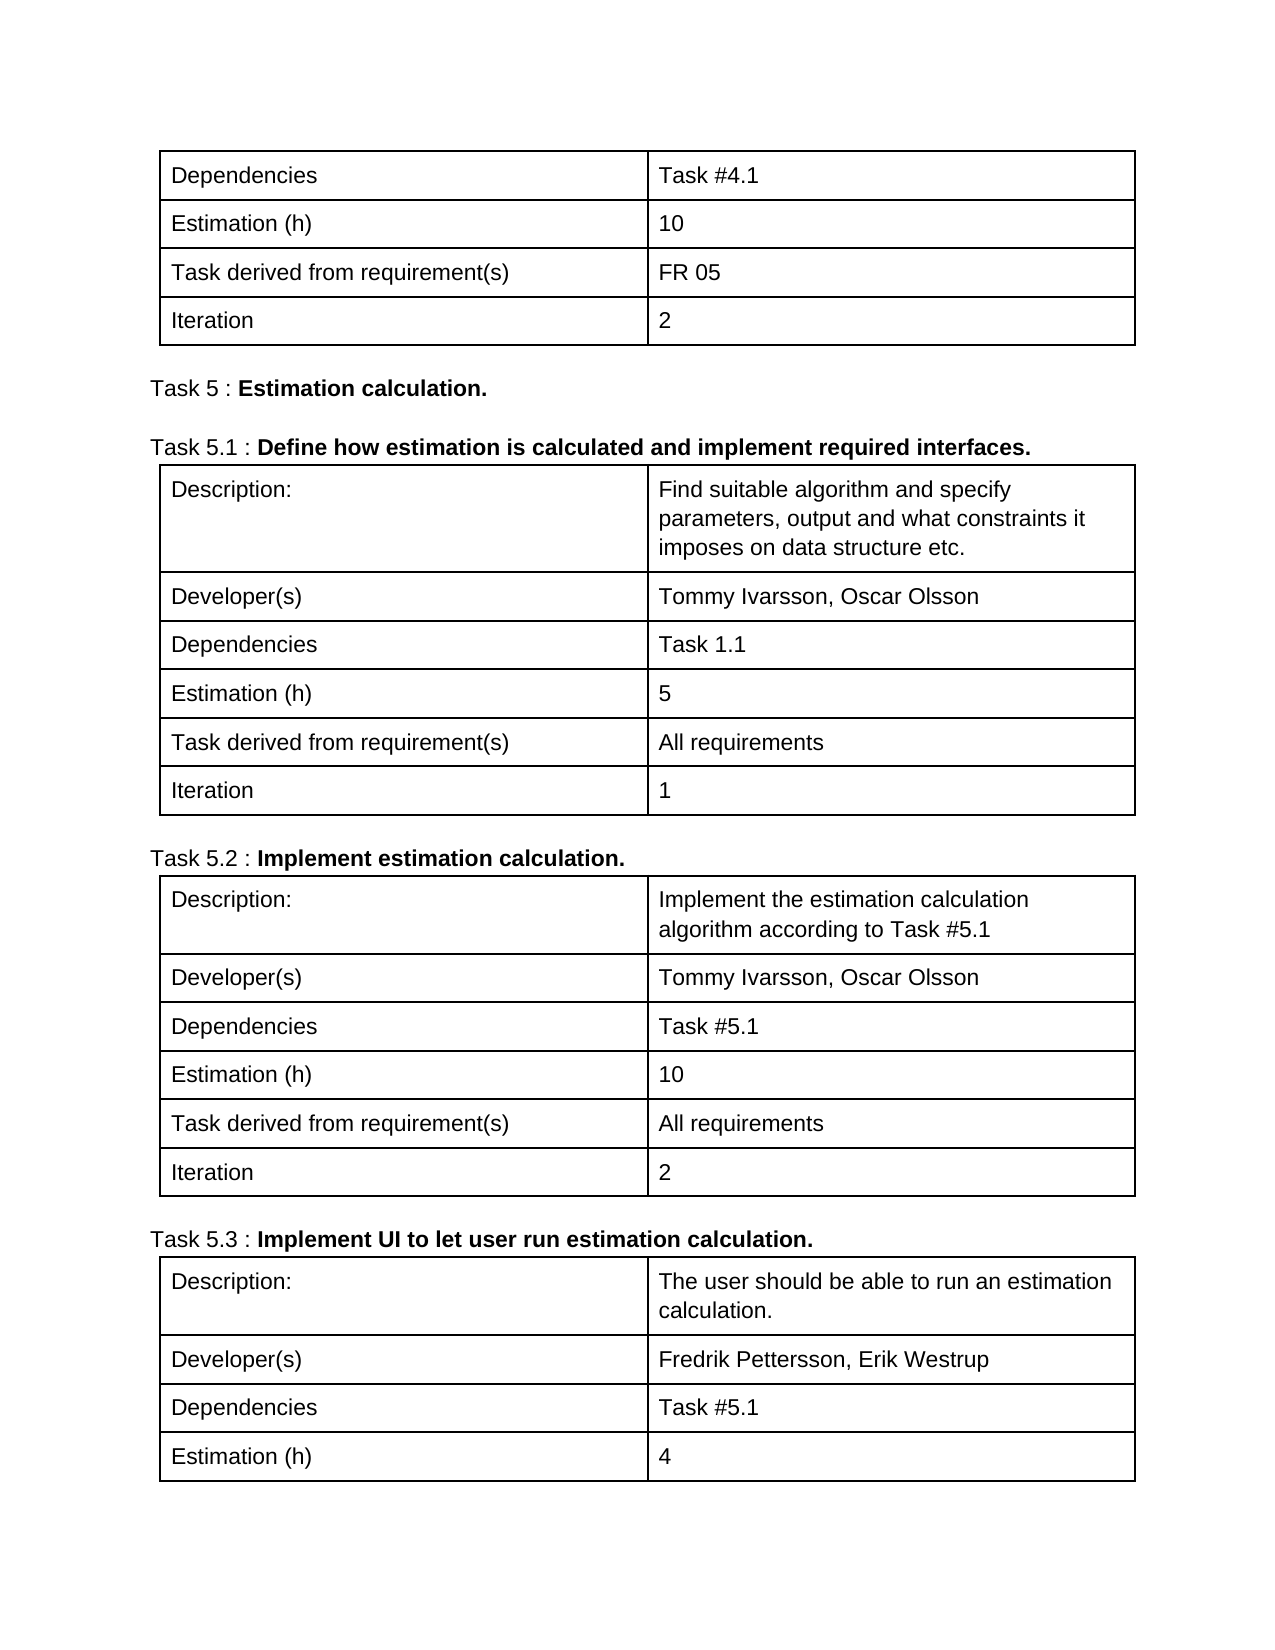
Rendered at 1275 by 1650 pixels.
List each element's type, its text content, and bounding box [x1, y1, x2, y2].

table_cell Dependencies [161, 622, 647, 668]
table_cell Developer(s) [161, 1336, 647, 1382]
table_cell Tommy Ivarsson, Oscar Olsson [649, 955, 1134, 1001]
table_cell Task 1.1 [649, 622, 1134, 668]
table_cell 2 [649, 298, 1134, 344]
table_cell Estimation (h) [161, 1052, 647, 1098]
table_cell FR 05 [649, 249, 1134, 296]
table_cell Task derived from requirement(s) [161, 1100, 647, 1147]
table_cell Fredrik Pettersson, Erik Westrup [649, 1336, 1134, 1382]
table_header Description: [161, 466, 647, 571]
table_cell Iteration [161, 1149, 647, 1195]
text Task 5 : Estimation calculation. [150, 376, 1125, 401]
table_cell Dependencies [161, 1385, 647, 1431]
table_cell Developer(s) [161, 955, 647, 1001]
table_header Description: [161, 1258, 647, 1334]
table_cell Task #5.1 [649, 1385, 1134, 1431]
table_cell All requirements [649, 719, 1134, 765]
table_cell Task #4.1 [649, 152, 1134, 198]
table_cell 10 [649, 201, 1134, 247]
table_cell All requirements [649, 1100, 1134, 1147]
table_cell 4 [649, 1433, 1134, 1479]
table_cell 1 [649, 767, 1134, 814]
table_cell Iteration [161, 767, 647, 814]
table_header Implement the estimation calculation algorithm according to Task #5.1 [649, 877, 1134, 952]
table_header Find suitable algorithm and specify parameters, output and what constraints it imposes on data structure etc. [649, 466, 1134, 571]
table_cell Task derived from requirement(s) [161, 249, 647, 296]
table_cell Task #5.1 [649, 1003, 1134, 1049]
table_cell Task derived from requirement(s) [161, 719, 647, 765]
table_cell Developer(s) [161, 573, 647, 619]
table_header Description: [161, 877, 647, 952]
table_cell Estimation (h) [161, 670, 647, 717]
text Task 5.2 : Implement estimation calculation. [150, 845, 1125, 871]
table_cell Tommy Ivarsson, Oscar Olsson [649, 573, 1134, 619]
table_cell Estimation (h) [161, 201, 647, 247]
table_header The user should be able to run an estimation calculation. [649, 1258, 1134, 1334]
table_cell Iteration [161, 298, 647, 344]
table_cell 10 [649, 1052, 1134, 1098]
table_cell Dependencies [161, 152, 647, 198]
text Task 5.1 : Define how estimation is calculated and implement required interfaces. [150, 434, 1125, 460]
table_cell Dependencies [161, 1003, 647, 1049]
table_cell 5 [649, 670, 1134, 717]
text Task 5.3 : Implement UI to let user run estimation calculation. [150, 1227, 1125, 1252]
table_cell Estimation (h) [161, 1433, 647, 1479]
table_cell 2 [649, 1149, 1134, 1195]
